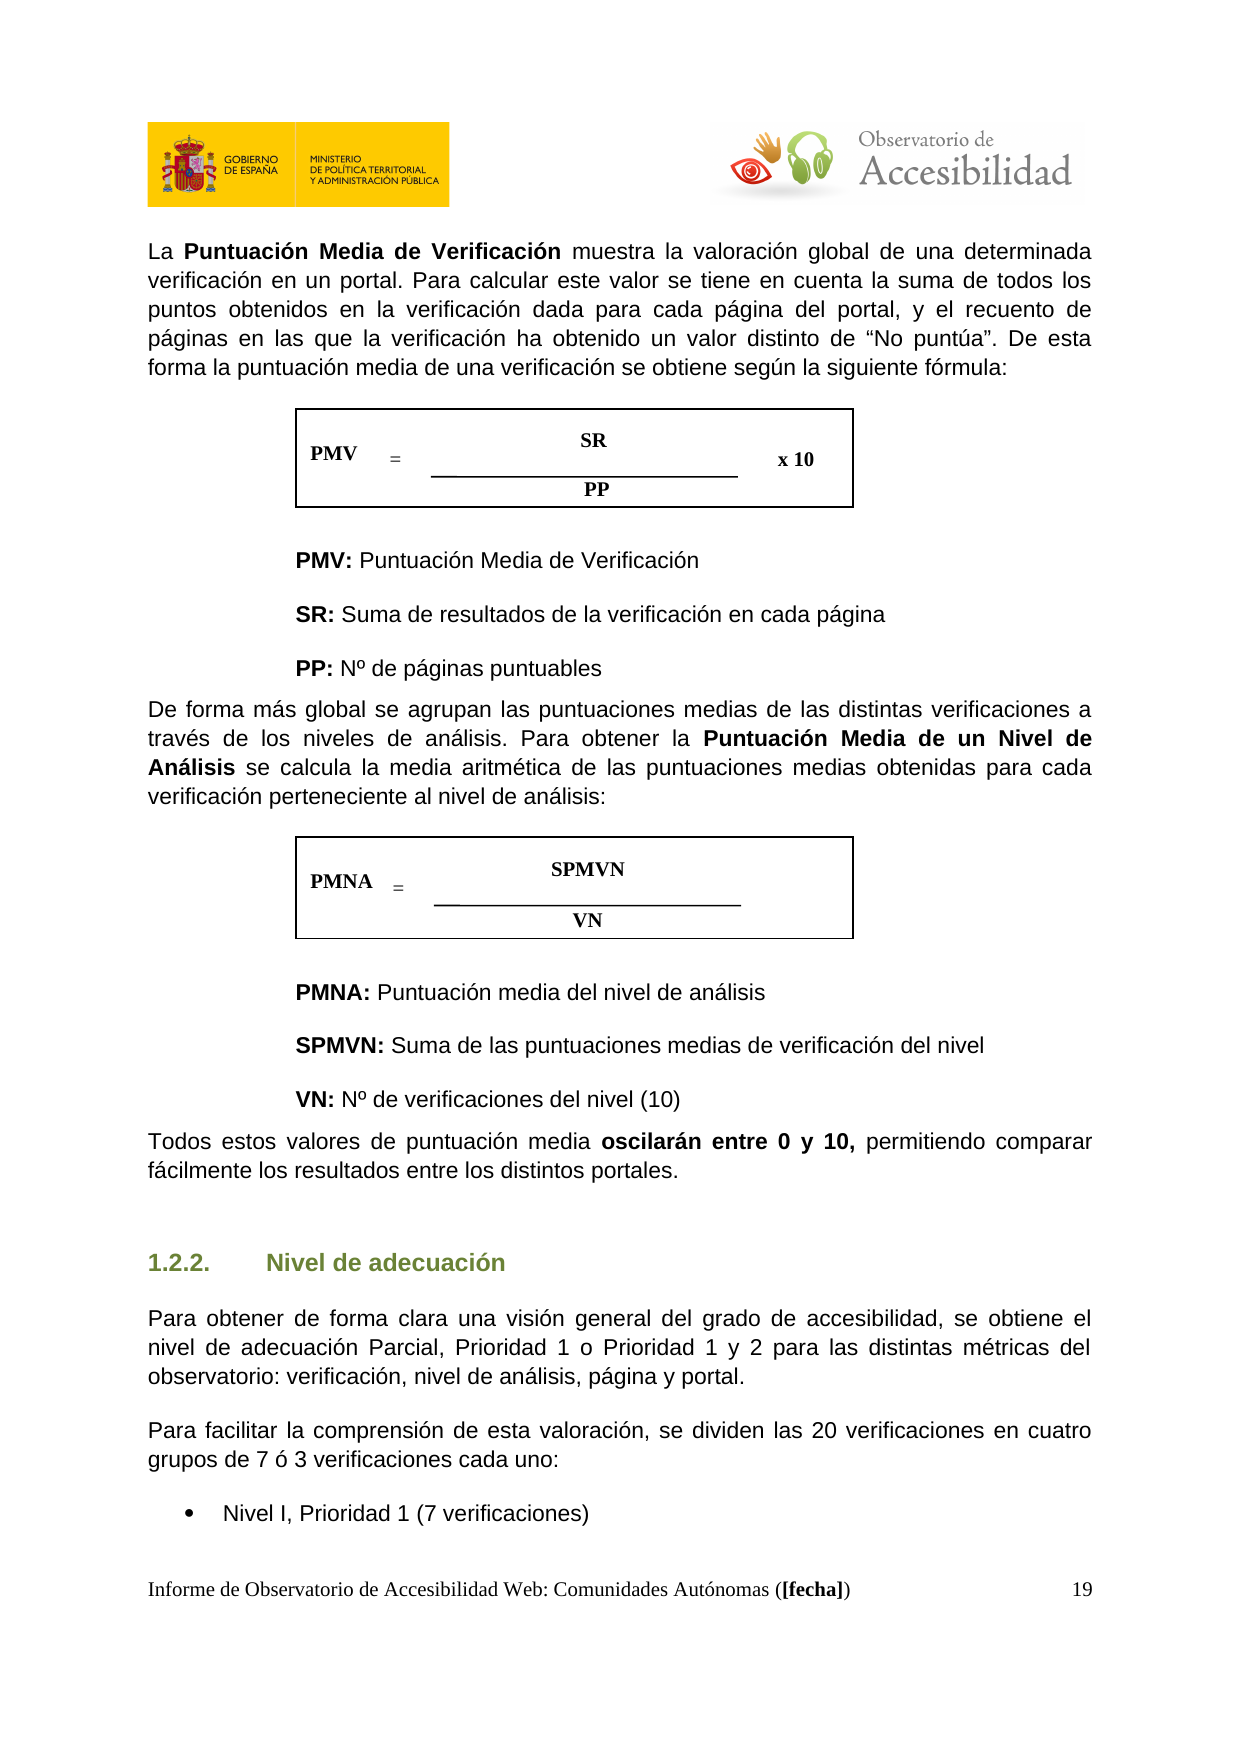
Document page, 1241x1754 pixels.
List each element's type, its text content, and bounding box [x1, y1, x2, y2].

text SR: Suma de resultados de la verificación en cada página [295, 601, 1092, 627]
picture [147, 122, 450, 207]
text De forma más global se agrupan las puntuaciones medias de las distintas verificaciones a través de los niveles de análisis. Para obtener la Puntuación Media de un Nivel de Análisis se calcula la media aritmética de las puntuaciones medias obtenidas para cada verificación perteneciente al nivel de análisis: [148, 696, 1092, 809]
text Para obtener de forma clara una visión general del grado de accesibilidad, se obtiene el nivel de adecuación Parcial, Prioridad 1 o Prioridad 1 y 2 para las distintas métricas del observatorio: verificación, nivel de análisis, página y portal. [148, 1305, 1092, 1389]
list Nivel I, Prioridad 1 (7 verificaciones) [185, 1499, 1092, 1526]
text PMNA: Puntuación media del nivel de análisis [295, 978, 1092, 1005]
text Todos estos valores de puntuación media oscilarán entre 0 y 10, permitiendo comparar fácilmente los resultados entre los distintos portales. [148, 1128, 1092, 1183]
text Para facilitar la comprensión de esta valoración, se dividen las 20 verificaciones en cuatro grupos de 7 ó 3 verificaciones cada uno: [148, 1417, 1092, 1472]
text VN: Nº de verificaciones del nivel (10) [295, 1086, 1092, 1113]
text SPMVN: Suma de las puntuaciones medias de verificación del nivel [295, 1032, 1092, 1059]
text PP: Nº de páginas puntuables [295, 654, 1092, 681]
text La Puntuación Media de Verificación muestra la valoración global de una determinada verificación en un portal. Para calcular este valor se tiene en cuenta la suma de todos los puntos obtenidos en la verificación dada para cada página del portal, y el recuento de páginas en las que la verificación ha obtenido un valor distinto de “No puntúa”. De esta forma la puntuación media de una verificación se obtiene según la siguiente fórmula: [148, 238, 1092, 380]
list Nivel de adecuación [148, 1248, 1092, 1277]
picture [710, 122, 1086, 205]
text PMV: Puntuación Media de Verificación [295, 547, 1092, 573]
